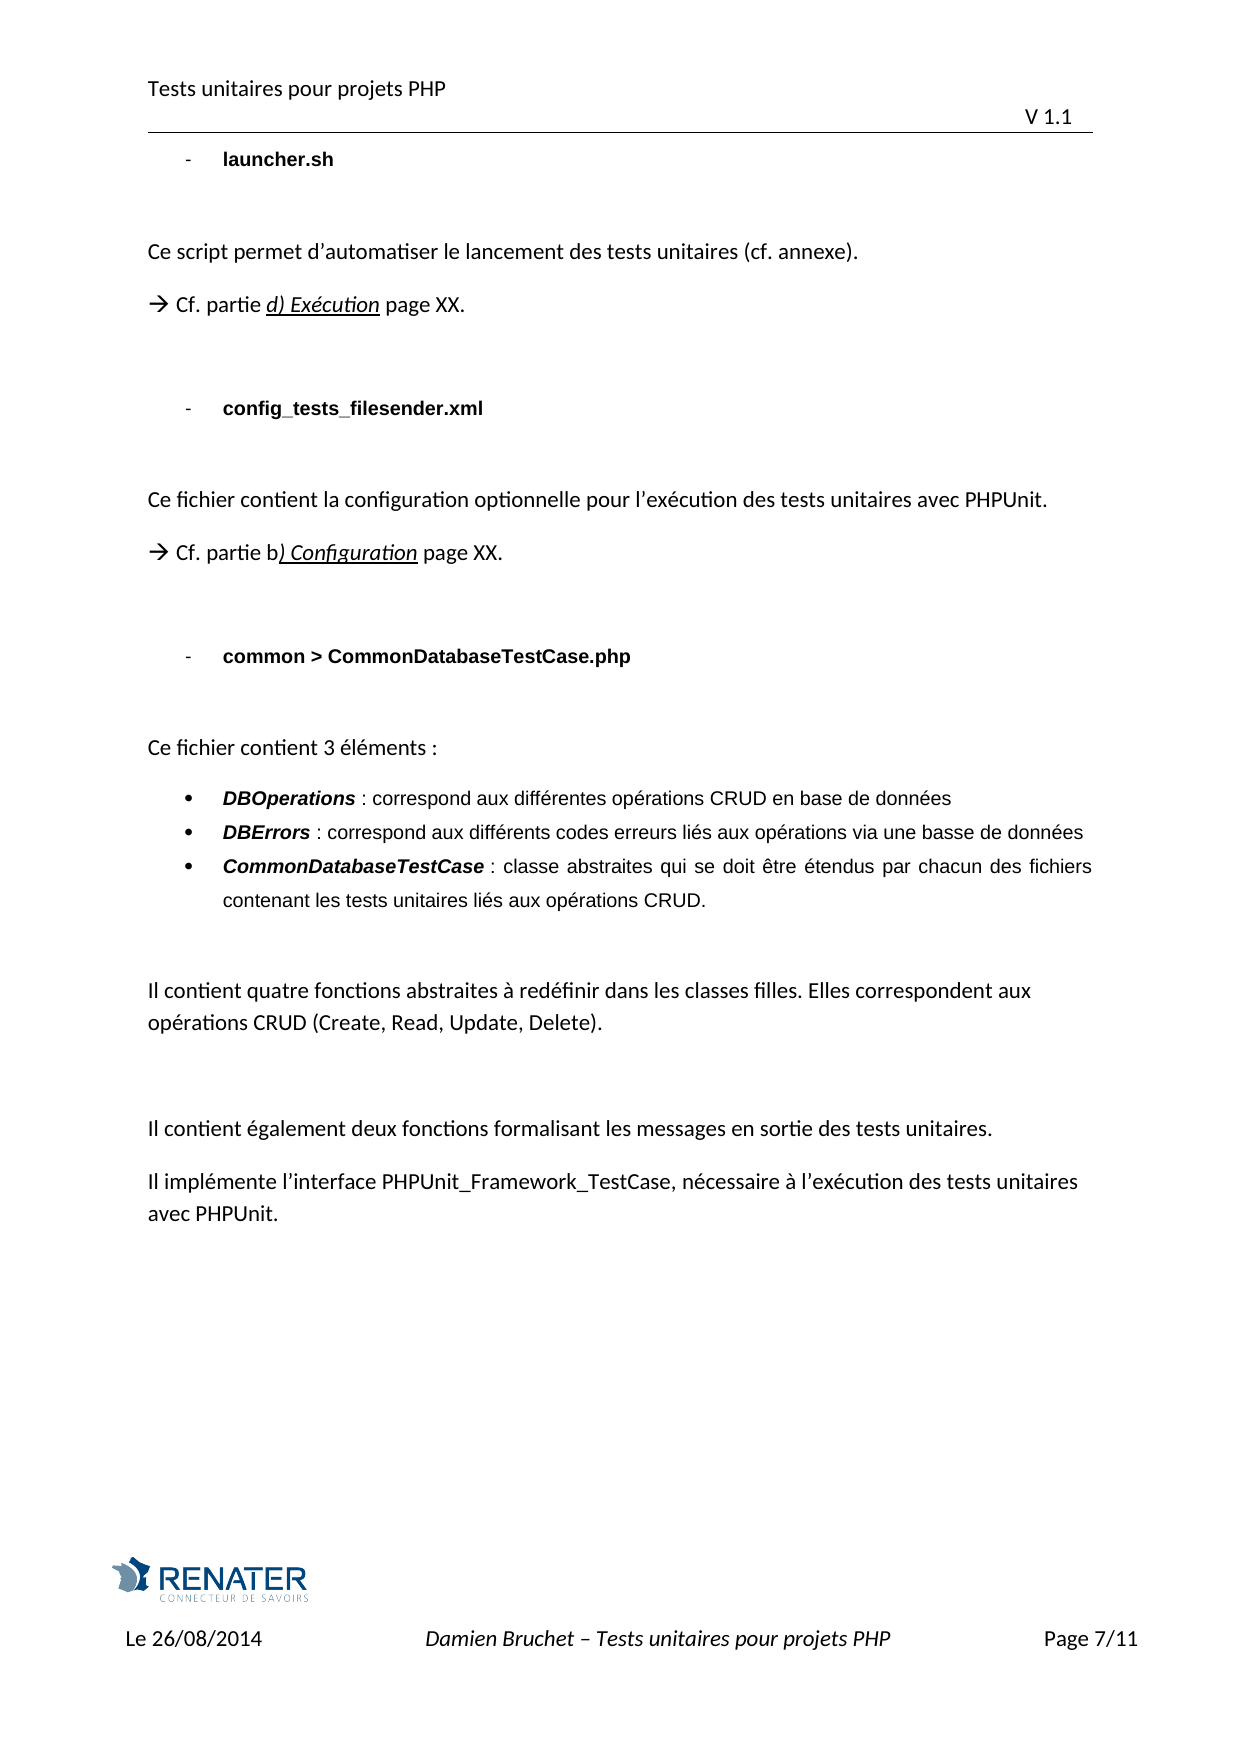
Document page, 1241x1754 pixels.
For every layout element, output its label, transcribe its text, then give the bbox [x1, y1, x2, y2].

list DBOperations : correspond aux différentes opérations CRUD en base de données [185, 787, 1093, 809]
text Ce fichier contient la configuration optionnelle pour l’exécution des tests unitaires avec PHPUnit. [148, 485, 1093, 513]
picture [110, 1541, 309, 1617]
list config_tests_filesender.xml [185, 396, 1093, 420]
list CommonDatabaseTestCase : classe abstraites qui se doit être étendus par chacun des fichiers contenant les tests unitaires liés aux opérations CRUD. [185, 855, 1093, 912]
text  Cf. partie d) Exécution page XX. [148, 290, 1093, 318]
list DBErrors : correspond aux différents codes erreurs liés aux opérations via une basse de données [185, 821, 1093, 843]
list launcher.sh [185, 148, 1093, 172]
text Ce script permet d’automatiser le lancement des tests unitaires (cf. annexe). [148, 237, 1093, 265]
list common > CommonDatabaseTestCase.php [185, 644, 1093, 668]
text  Cf. partie b) Configuration page XX. [148, 538, 1093, 566]
text Ce fichier contient 3 éléments : [148, 733, 1093, 762]
text Il contient quatre fonctions abstraites à redéfinir dans les classes filles. Elles correspondent aux opérations CRUD (Create, Read, Update, Delete). [148, 976, 1093, 1036]
text Il implémente l’interface PHPUnit_Framework_TestCase, nécessaire à l’exécution des tests unitaires avec PHPUnit. [148, 1167, 1093, 1228]
text Il contient également deux fonctions formalisant les messages en sortie des tests unitaires. [148, 1114, 1093, 1142]
